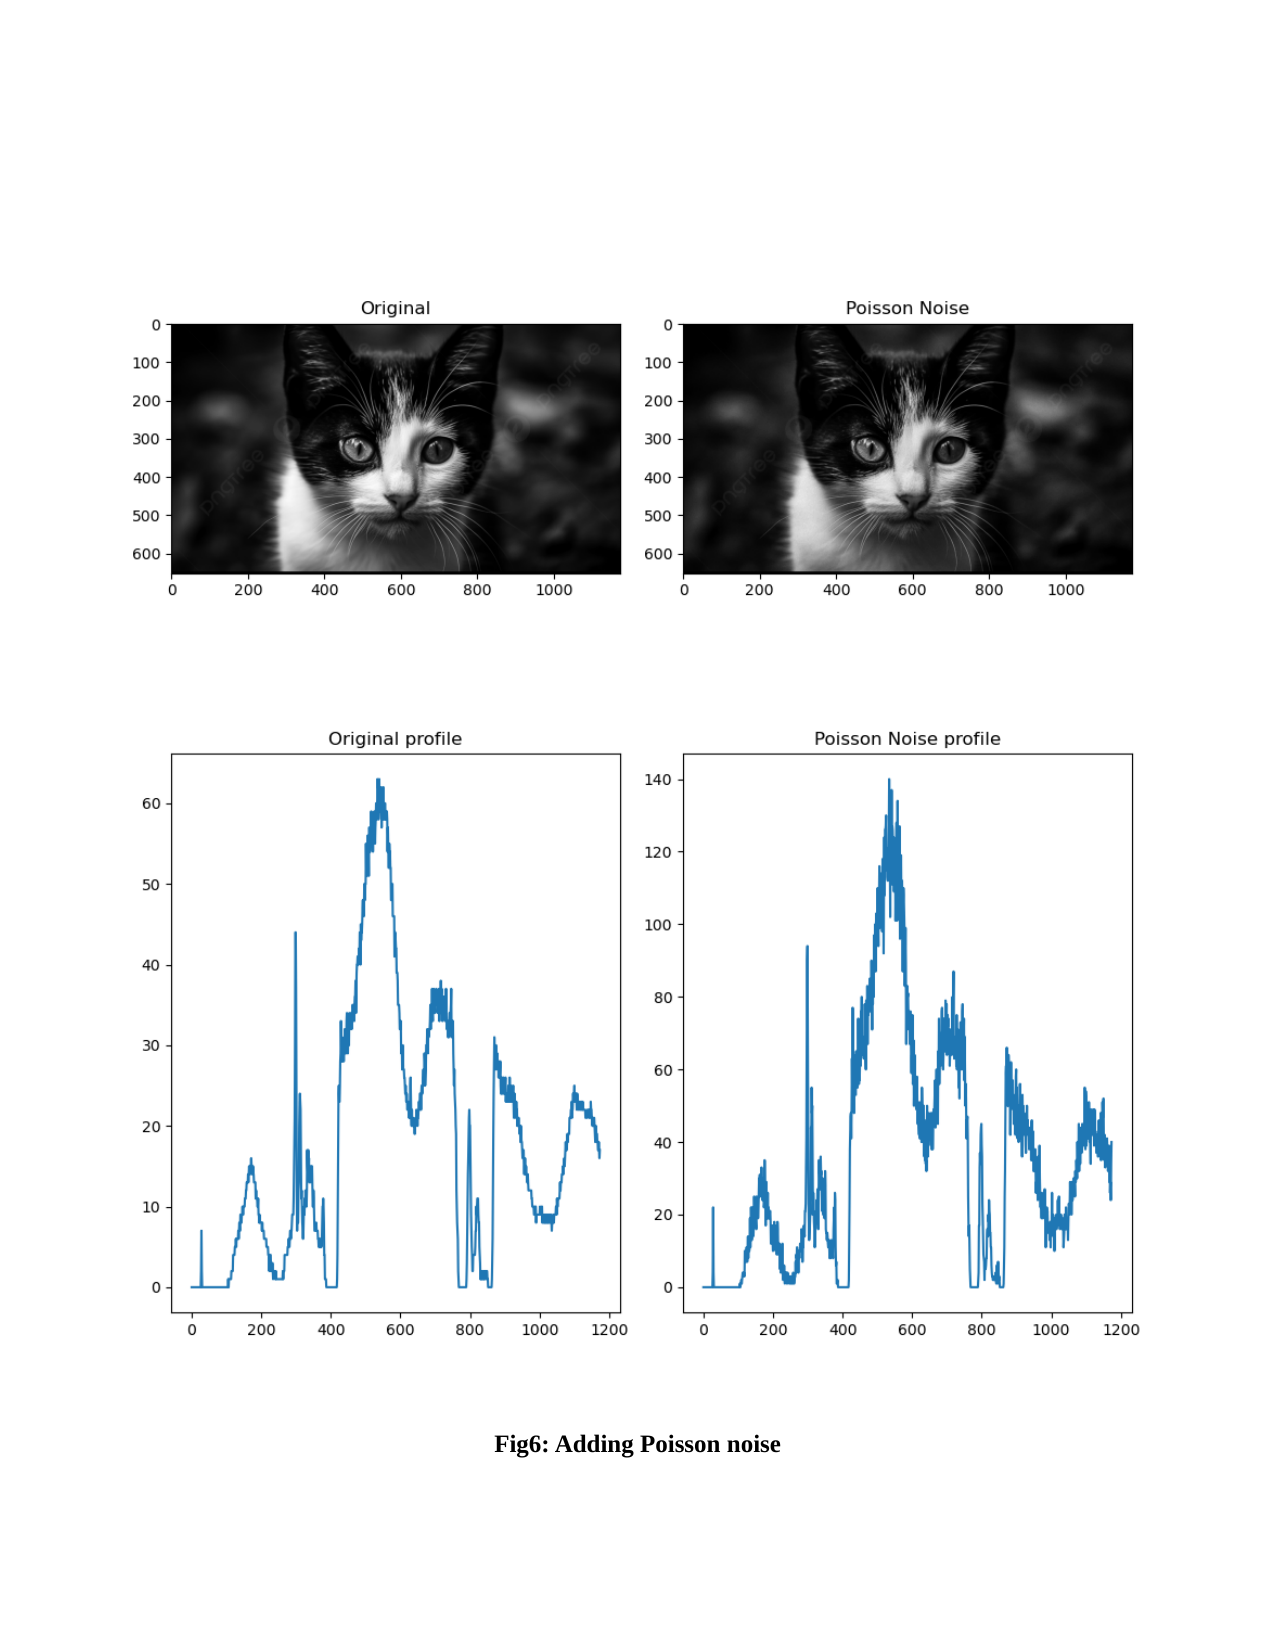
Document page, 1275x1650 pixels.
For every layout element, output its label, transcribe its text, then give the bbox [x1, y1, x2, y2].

text Fig6: Adding Poisson noise [118, 1429, 1157, 1458]
picture [118, 146, 1157, 1372]
